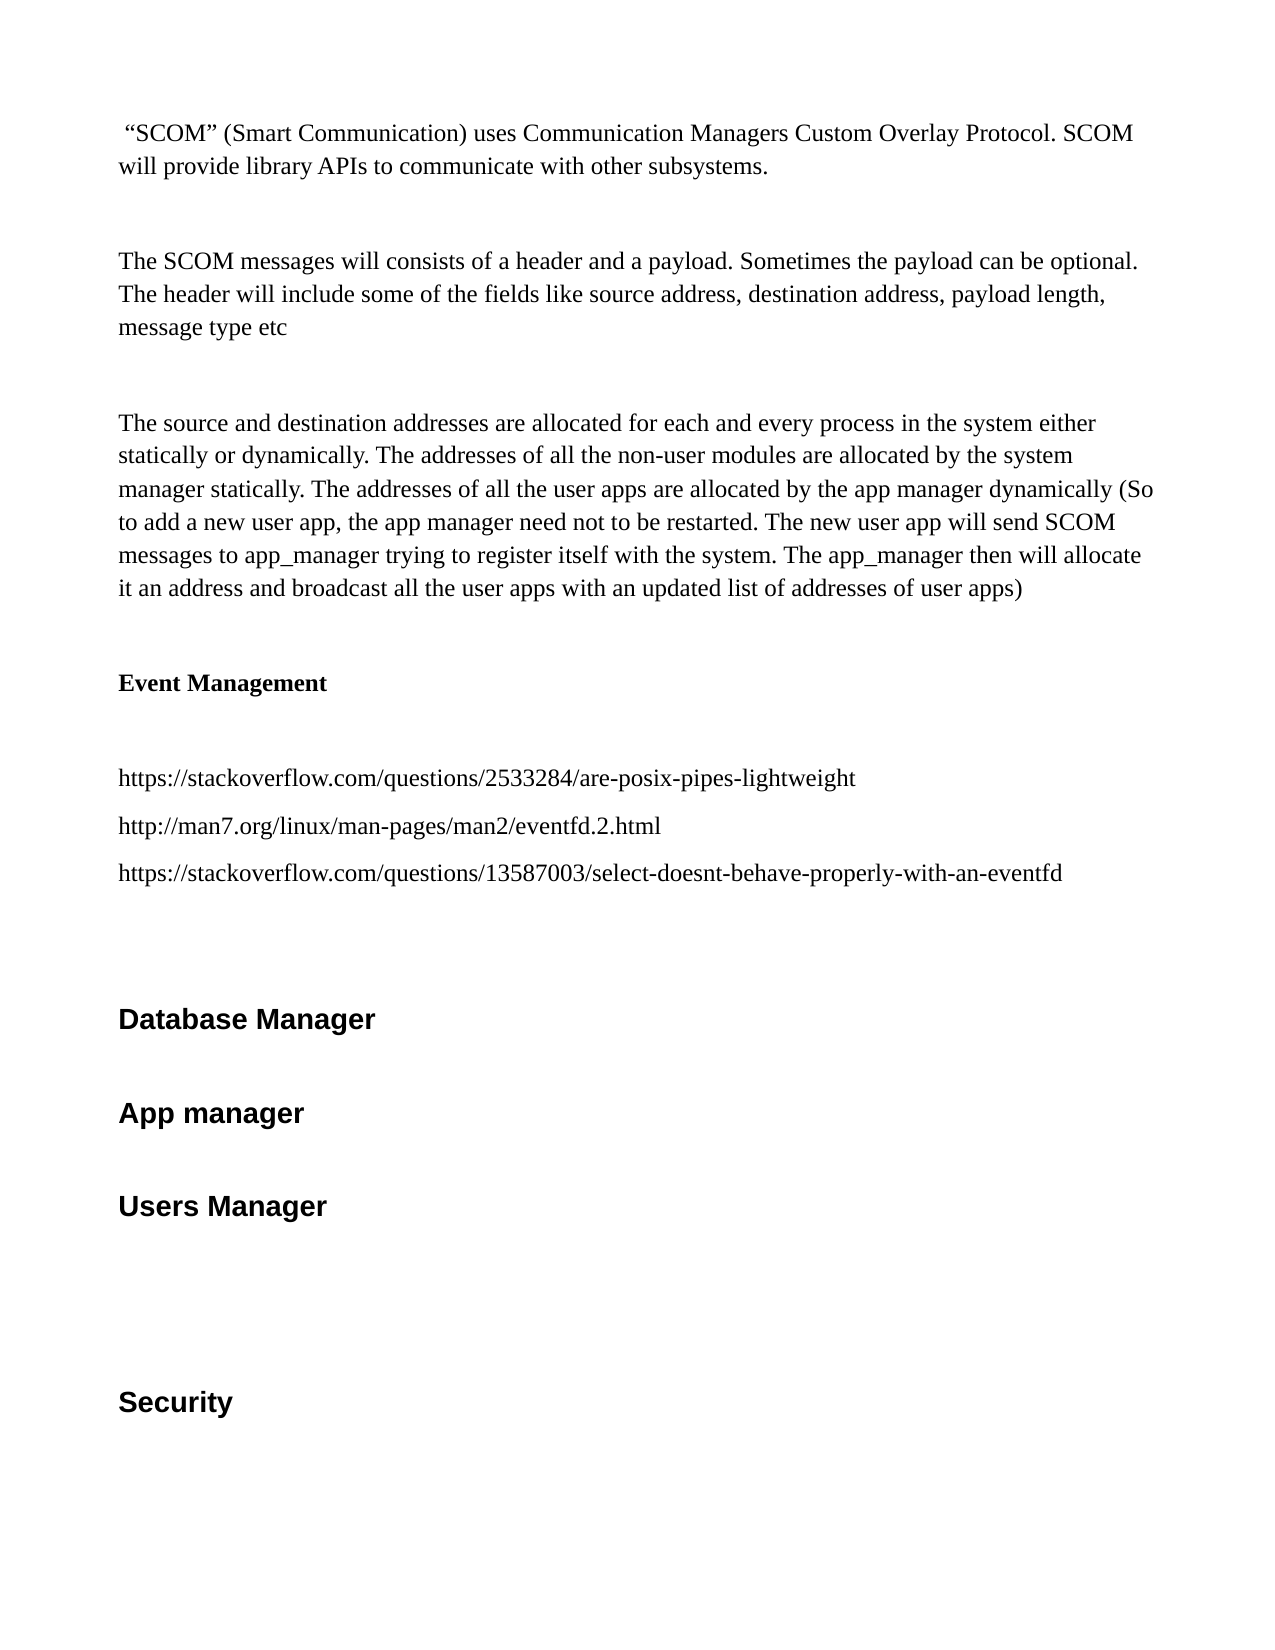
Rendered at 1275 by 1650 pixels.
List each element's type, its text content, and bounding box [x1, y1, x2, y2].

text http://man7.org/linux/man-pages/man2/eventfd.2.html [118, 811, 1157, 839]
subtitle Security [118, 1384, 1157, 1418]
text The source and destination addresses are allocated for each and every process in the system either statically or dynamically. The addresses of all the non-user modules are allocated by the system manager statically. The addresses of all the user apps are allocated by the app manager dynamically (So to add a new user app, the app manager need not to be restarted. The new user app will send SCOM messages to app_manager trying to register itself with the system. The app_manager then will allocate it an address and broadcast all the user apps with an updated list of addresses of user apps) [118, 408, 1157, 601]
text https://stackoverflow.com/questions/13587003/select-doesnt-behave-properly-with-an-eventfd [118, 858, 1157, 887]
text The SCOM messages will consists of a header and a payload. Sometimes the payload can be optional. The header will include some of the fields like source address, destination address, payload length, message type etc [118, 246, 1157, 341]
text https://stackoverflow.com/questions/2533284/are-posix-pipes-lightweight [118, 763, 1157, 792]
subtitle Database Manager [118, 1002, 1157, 1036]
text “SCOM” (Smart Communication) uses Communication Managers Custom Overlay Protocol. SCOM will provide library APIs to communicate with other subsystems. [118, 118, 1157, 180]
subtitle App manager [118, 1096, 1157, 1129]
text Event Management [118, 668, 1157, 697]
subtitle Users Manager [118, 1189, 1157, 1223]
